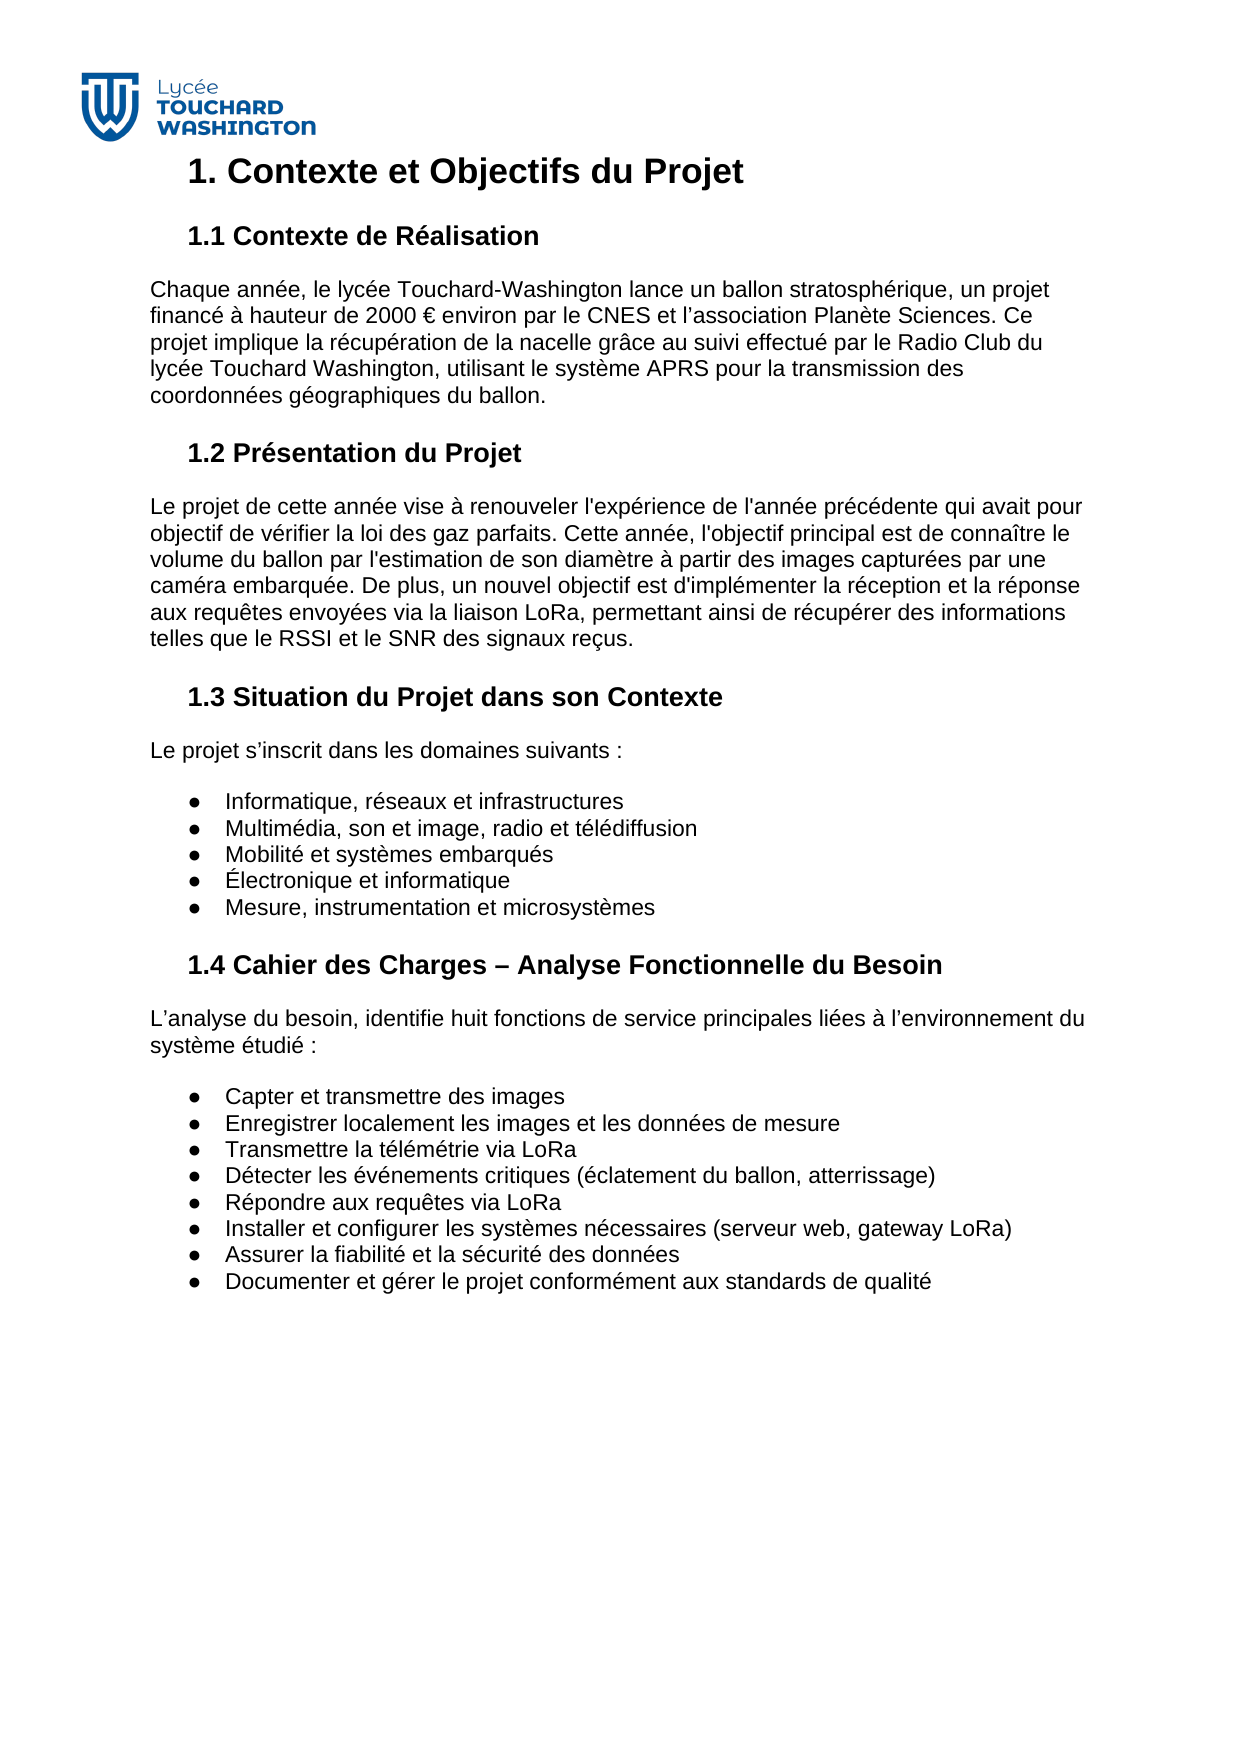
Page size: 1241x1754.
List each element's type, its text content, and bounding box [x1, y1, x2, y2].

list Mesure, instrumentation et microsystèmes [187, 894, 1090, 920]
list Multimédia, son et image, radio et télédiffusion [187, 814, 1090, 841]
subtitle 1.2 Présentation du Projet [187, 437, 1090, 468]
list Mobilité et systèmes embarqués [187, 841, 1090, 867]
list Capter et transmettre des images [187, 1083, 1090, 1109]
subtitle 1. Contexte et Objectifs du Projet [187, 150, 1090, 191]
subtitle 1.1 Contexte de Réalisation [187, 220, 1090, 251]
list Électronique et informatique [187, 867, 1090, 894]
list Répondre aux requêtes via LoRa [187, 1188, 1090, 1215]
text Le projet de cette année vise à renouveler l'expérience de l'année précédente qui avait pour objectif de vérifier la loi des gaz parfaits. Cette année, l'objectif principal est de connaître le volume du ballon par l'estimation de son diamètre à partir des images capturées par une caméra embarquée. De plus, un nouvel objectif est d'implémenter la réception et la réponse aux requêtes envoyées via la liaison LoRa, permettant ainsi de récupérer des informations telles que le RSSI et le SNR des signaux reçus. [150, 493, 1090, 651]
subtitle 1.4 Cahier des Charges – Analyse Fonctionnelle du Besoin [187, 949, 1090, 980]
list Assurer la fiabilité et la sécurité des données [187, 1241, 1090, 1268]
list Transmettre la télémétrie via LoRa [187, 1136, 1090, 1162]
picture [25, 18, 372, 196]
text Chaque année, le lycée Touchard-Washington lance un ballon stratosphérique, un projet financé à hauteur de 2000 € environ par le CNES et l’association Planète Sciences. Ce projet implique la récupération de la nacelle grâce au suivi effectué par le Radio Club du lycée Touchard Washington, utilisant le système APRS pour la transmission des coordonnées géographiques du ballon. [150, 276, 1090, 408]
list Documenter et gérer le projet conformément aux standards de qualité [187, 1268, 1090, 1294]
list Détecter les événements critiques (éclatement du ballon, atterrissage) [187, 1162, 1090, 1188]
text L’analyse du besoin, identifie huit fonctions de service principales liées à l’environnement du système étudié : [150, 1005, 1090, 1058]
list Enregistrer localement les images et les données de mesure [187, 1109, 1090, 1136]
list Installer et configurer les systèmes nécessaires (serveur web, gateway LoRa) [187, 1215, 1090, 1241]
subtitle 1.3 Situation du Projet dans son Contexte [187, 681, 1090, 712]
text Le projet s’inscrit dans les domaines suivants : [150, 737, 1090, 763]
list Informatique, réseaux et infrastructures [187, 788, 1090, 814]
